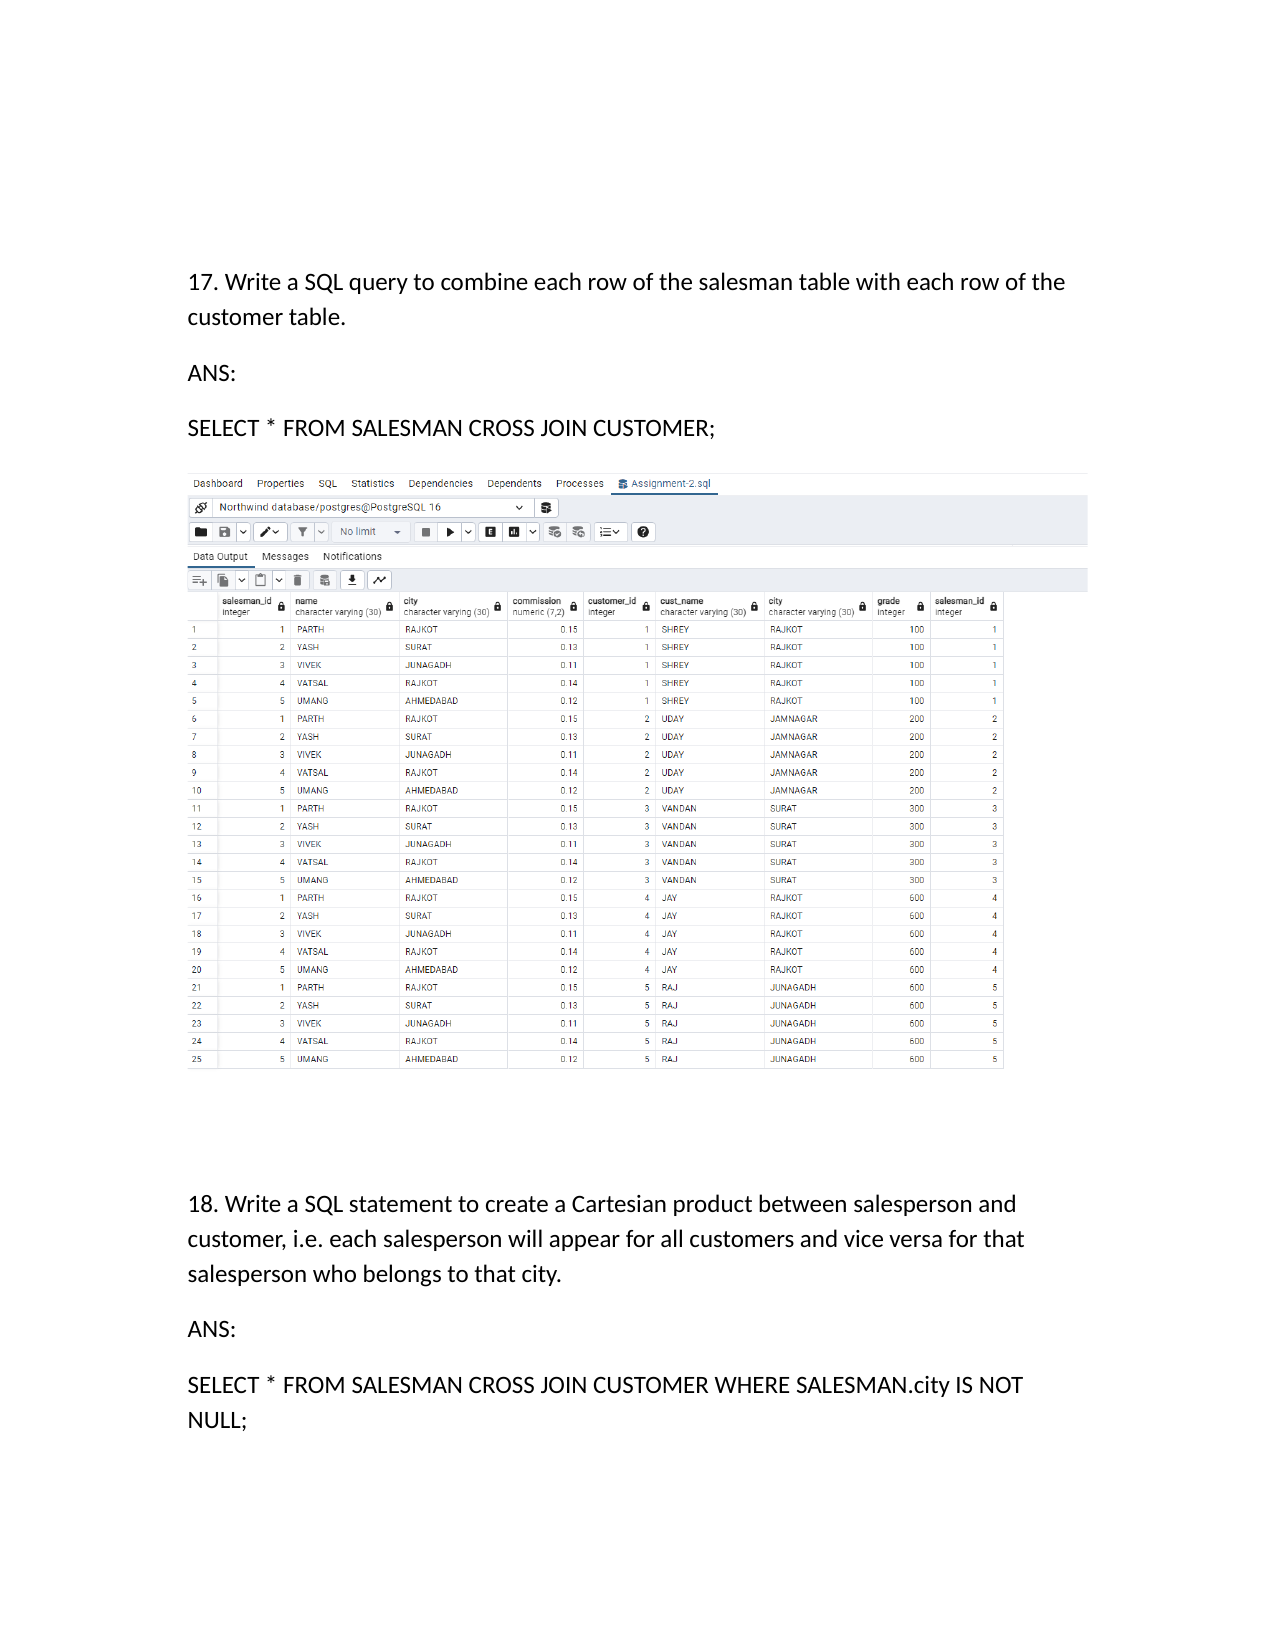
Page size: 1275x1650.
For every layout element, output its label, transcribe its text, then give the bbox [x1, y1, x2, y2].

text 17. Write a SQL query to combine each row of the salesman table with each row of the customer table. [187, 266, 1087, 331]
text ANS: [187, 1313, 1087, 1344]
text ANS: [187, 357, 1087, 387]
picture [187, 468, 1088, 1102]
text SELECT * FROM SALESMAN CROSS JOIN CUSTOMER WHERE SALESMAN.city IS NOT NULL; [187, 1369, 1087, 1435]
text 18. Write a SQL statement to create a Cartesian product between salesperson and customer, i.e. each salesperson will appear for all customers and vice versa for that salesperson who belongs to that city. [187, 1188, 1087, 1288]
text SELECT * FROM SALESMAN CROSS JOIN CUSTOMER; [187, 412, 1087, 443]
